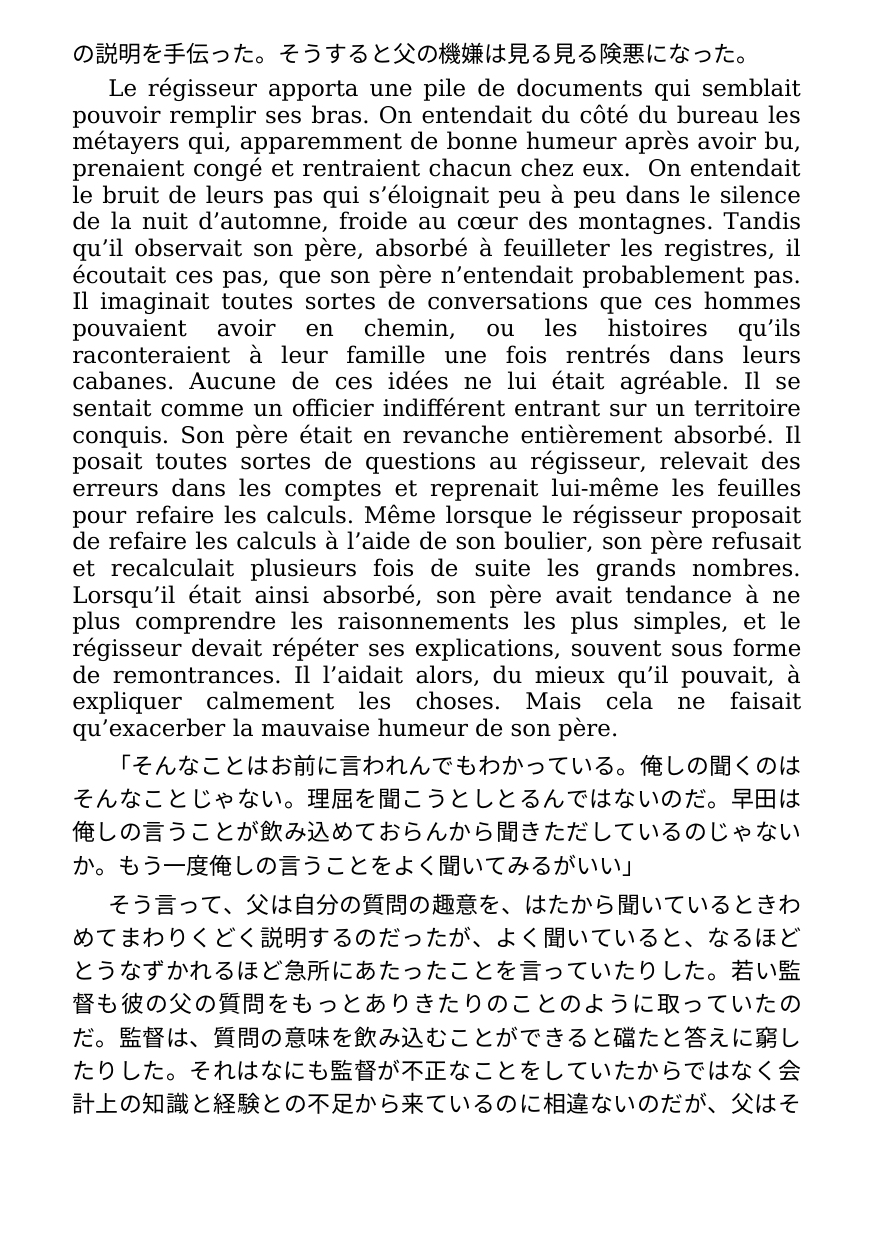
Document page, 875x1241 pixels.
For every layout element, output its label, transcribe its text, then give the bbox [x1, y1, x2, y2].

text そう言って、父は自分の質問の趣意を、はたから聞いているときわめてまわりくどく説明するのだったが、よく聞いていると、なるほどとうなずかれるほど急所にあたったことを言っていたりした。若い監督も彼の父の質問をもっとありきたりのことのように取っていたのだ。監督は、質問の意味を飲み込むことができると礑たと答えに窮したりした。それはなにも監督が不正なことをしていたからではなく会計上の知識と経験との不足から来ているのに相違ないのだが、父はそ [72, 887, 802, 1119]
text 「そんなことはお前に言われんでもわかっている。俺しの聞くのはそんなことじゃない。理屈を聞こうとしとるんではないのだ。早田は俺しの言うことが飲み込めておらんから聞きただしているのじゃないか。もう一度俺しの言うことをよく聞いてみるがいい」 [72, 748, 802, 881]
text の説明を手伝った。そうすると父の機嫌は見る見る険悪になった。 [72, 36, 802, 69]
text Le régisseur apporta une pile de documents qui semblait pouvoir remplir ses bras. On entendait du côté du bureau les métayers qui, apparemment de bonne humeur après avoir bu, prenaient congé et rentraient chacun chez eux. On entendait le bruit de leurs pas qui s’éloignait peu à peu dans le silence de la nuit d’automne, froide au cœur des montagnes. Tandis qu’il observait son père, absorbé à feuilleter les registres, il écoutait ces pas, que son père n’entendait probablement pas. Il imaginait toutes sortes de conversations que ces hommes pouvaient avoir en chemin, ou les histoires qu’ils raconteraient à leur famille une fois rentrés dans leurs cabanes. Aucune de ces idées ne lui était agréable. Il se sentait comme un officier indifférent entrant sur un territoire conquis. Son père était en revanche entièrement absorbé. Il posait toutes sortes de questions au régisseur, relevait des erreurs dans les comptes et reprenait lui-même les feuilles pour refaire les calculs. Même lorsque le régisseur proposait de refaire les calculs à l’aide de son boulier, son père refusait et recalculait plusieurs fois de suite les grands nombres. Lorsqu’il était ainsi absorbé, son père avait tendance à ne plus comprendre les raisonnements les plus simples, et le régisseur devait répéter ses explications, souvent sous forme de remontrances. Il l’aidait alors, du mieux qu’il pouvait, à expliquer calmement les choses. Mais cela ne faisait qu’exacerber la mauvaise humeur de son père. [72, 75, 802, 742]
